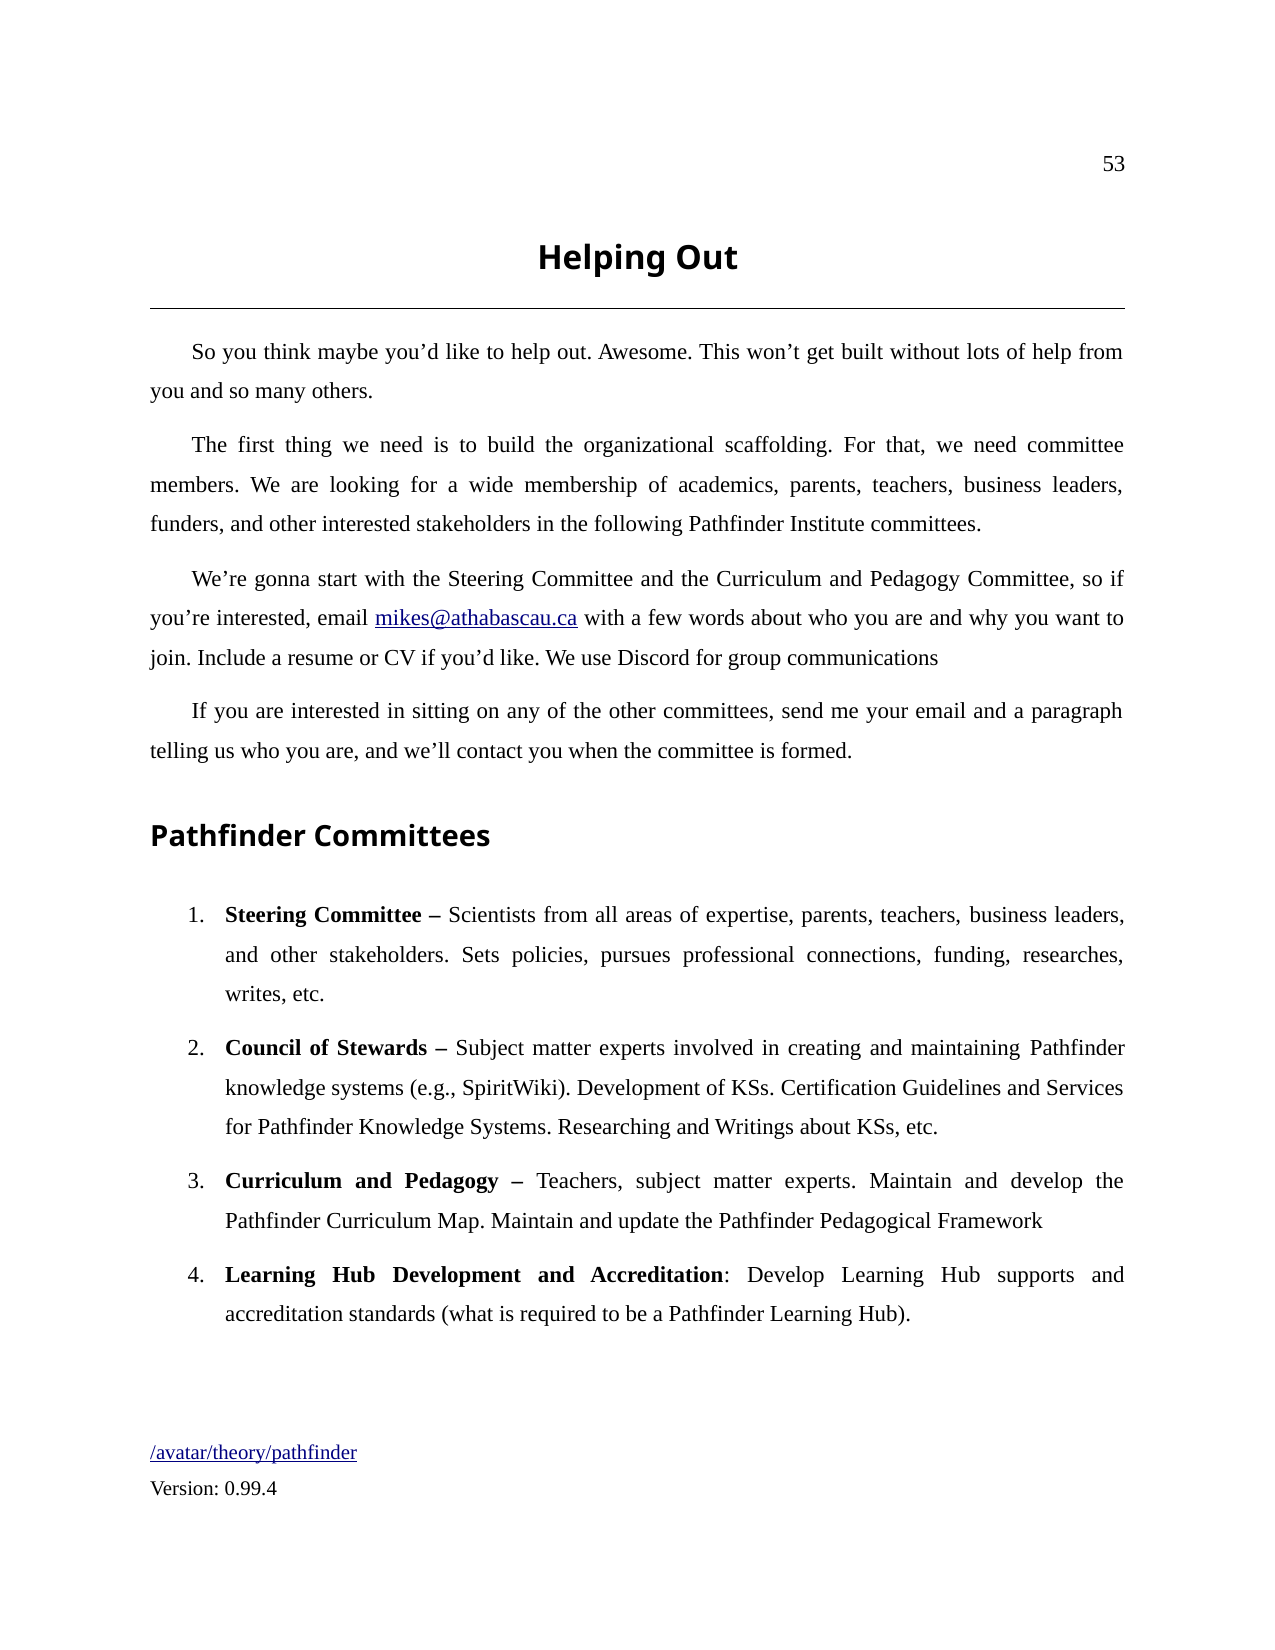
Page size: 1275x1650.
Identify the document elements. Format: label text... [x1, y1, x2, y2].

list Curriculum and Pedagogy – Teachers, subject matter experts. Maintain and develop the Pathfinder Curriculum Map. Maintain and update the Pathfinder Pedagogical Framework [187, 1167, 1125, 1233]
text We’re gonna start with the Steering Committee and the Curriculum and Pedagogy Committee, so if you’re interested, email mikes@athabascau.ca with a few words about who you are and why you want to join. Include a resume or CV if you’d like. We use Discord for group communications [150, 564, 1125, 670]
list Learning Hub Development and Accreditation: Develop Learning Hub supports and accreditation standards (what is required to be a Pathfinder Learning Hub). [187, 1261, 1125, 1327]
text So you think maybe you’d like to help out. Awesome. This won’t get built without lots of help from you and so many others. [150, 338, 1125, 404]
text If you are interested in sitting on any of the other committees, send me your email and a paragraph telling us who you are, and we’ll contact you when the committee is formed. [150, 698, 1125, 763]
list Council of Stewards – Subject matter experts involved in creating and maintaining Pathfinder knowledge systems (e.g., SpiritWiki). Development of KSs. Certification Guidelines and Services for Pathfinder Knowledge Systems. Researching and Writings about KSs, etc. [187, 1034, 1125, 1140]
text The first thing we need is to build the organizational scaffolding. For that, we need committee members. We are looking for a wide membership of academics, parents, teachers, business leaders, funders, and other interested stakeholders in the following Pathfinder Institute committees. [150, 432, 1125, 537]
list Steering Committee – Scientists from all areas of expertise, parents, teachers, business leaders, and other stakeholders. Sets policies, pursues professional connections, funding, researches, writes, etc. [187, 901, 1125, 1007]
subtitle Pathfinder Committees [150, 815, 1125, 866]
subtitle Helping Out [150, 231, 1125, 308]
